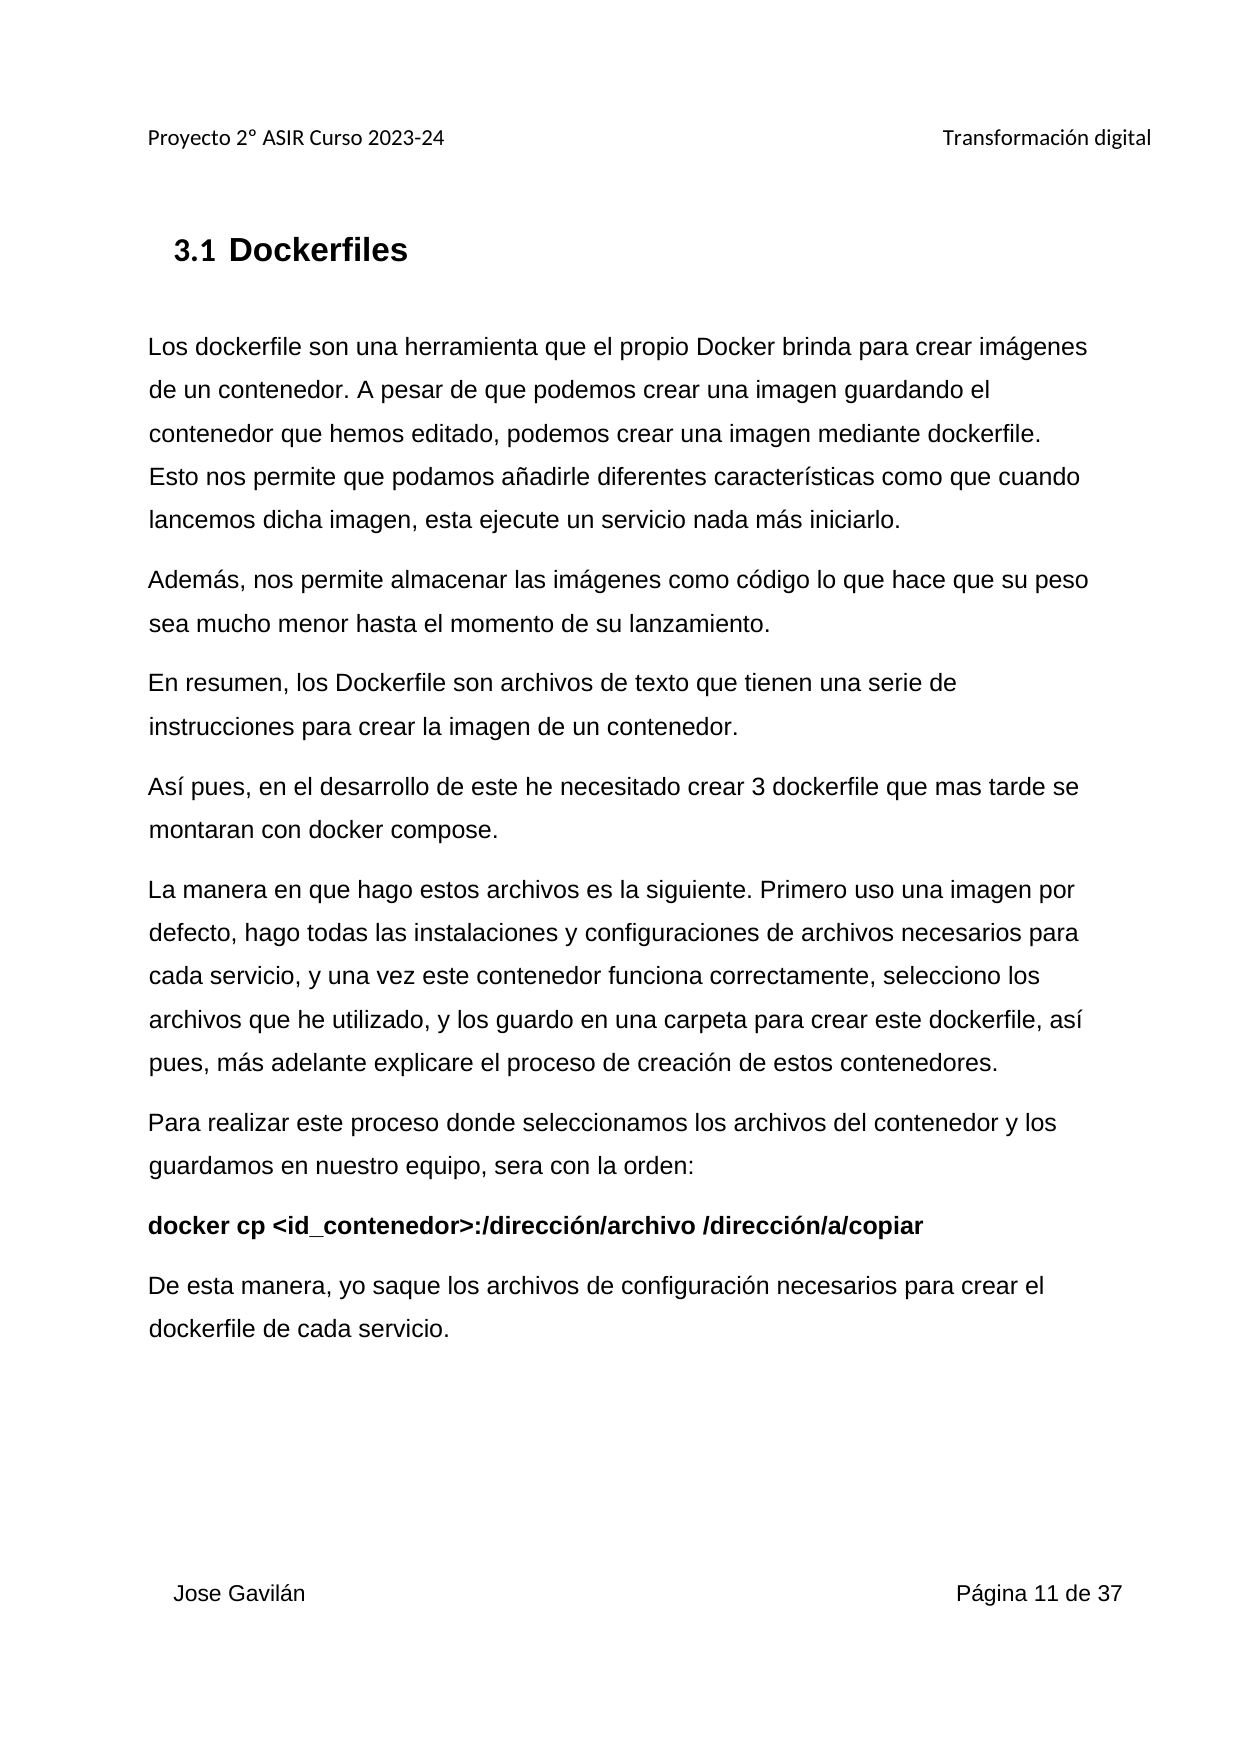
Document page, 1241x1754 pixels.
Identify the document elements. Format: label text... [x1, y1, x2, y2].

text En resumen, los Dockerfile son archivos de texto que tienen una serie de instrucciones para crear la imagen de un contenedor. [148, 668, 1092, 740]
subtitle Dockerfiles [173, 229, 1093, 269]
text docker cp <id_contenedor>:/dirección/archivo /dirección/a/copiar [148, 1211, 1092, 1239]
text Los dockerfile son una herramienta que el propio Docker brinda para crear imágenes de un contenedor. A pesar de que podemos crear una imagen guardando el contenedor que hemos editado, podemos crear una imagen mediante dockerfile. Esto nos permite que podamos añadirle diferentes características como que cuando lancemos dicha imagen, esta ejecute un servicio nada más iniciarlo. [148, 332, 1092, 534]
text De esta manera, yo saque los archivos de configuración necesarios para crear el dockerfile de cada servicio. [148, 1271, 1092, 1343]
text Así pues, en el desarrollo de este he necesitado crear 3 dockerfile que mas tarde se montaran con docker compose. [148, 771, 1092, 843]
text Además, nos permite almacenar las imágenes como código lo que hace que su peso sea mucho menor hasta el momento de su lanzamiento. [148, 565, 1092, 637]
text Para realizar este proceso donde seleccionamos los archivos del contenedor y los guardamos en nuestro equipo, sera con la orden: [148, 1108, 1092, 1180]
text La manera en que hago estos archivos es la siguiente. Primero uso una imagen por defecto, hago todas las instalaciones y configuraciones de archivos necesarios para cada servicio, y una vez este contenedor funciona correctamente, selecciono los archivos que he utilizado, y los guardo en una carpeta para crear este dockerfile, así pues, más adelante explicare el proceso de creación de estos contenedores. [148, 874, 1092, 1077]
